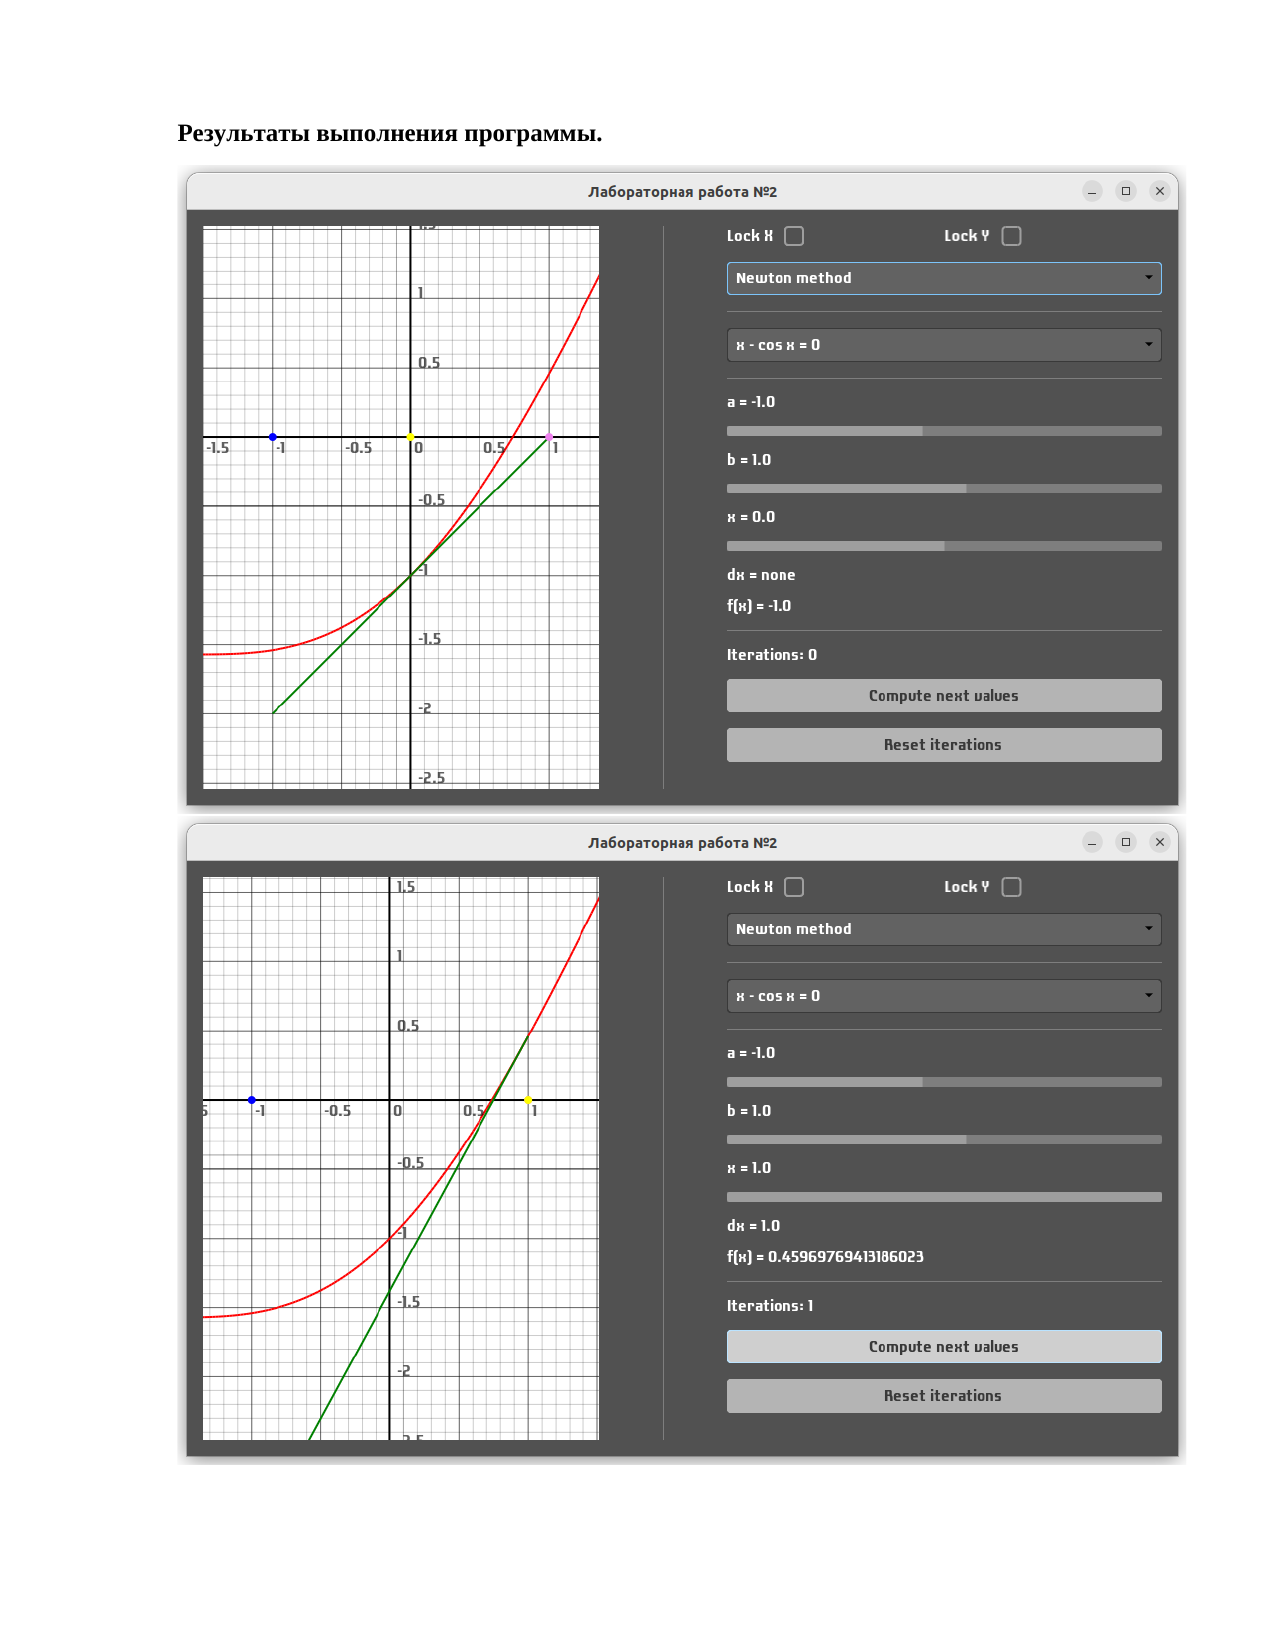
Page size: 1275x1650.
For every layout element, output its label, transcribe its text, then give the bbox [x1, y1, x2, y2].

picture [177, 816, 1187, 1465]
picture [177, 165, 1187, 814]
text Результаты выполнения программы. [177, 118, 1186, 147]
